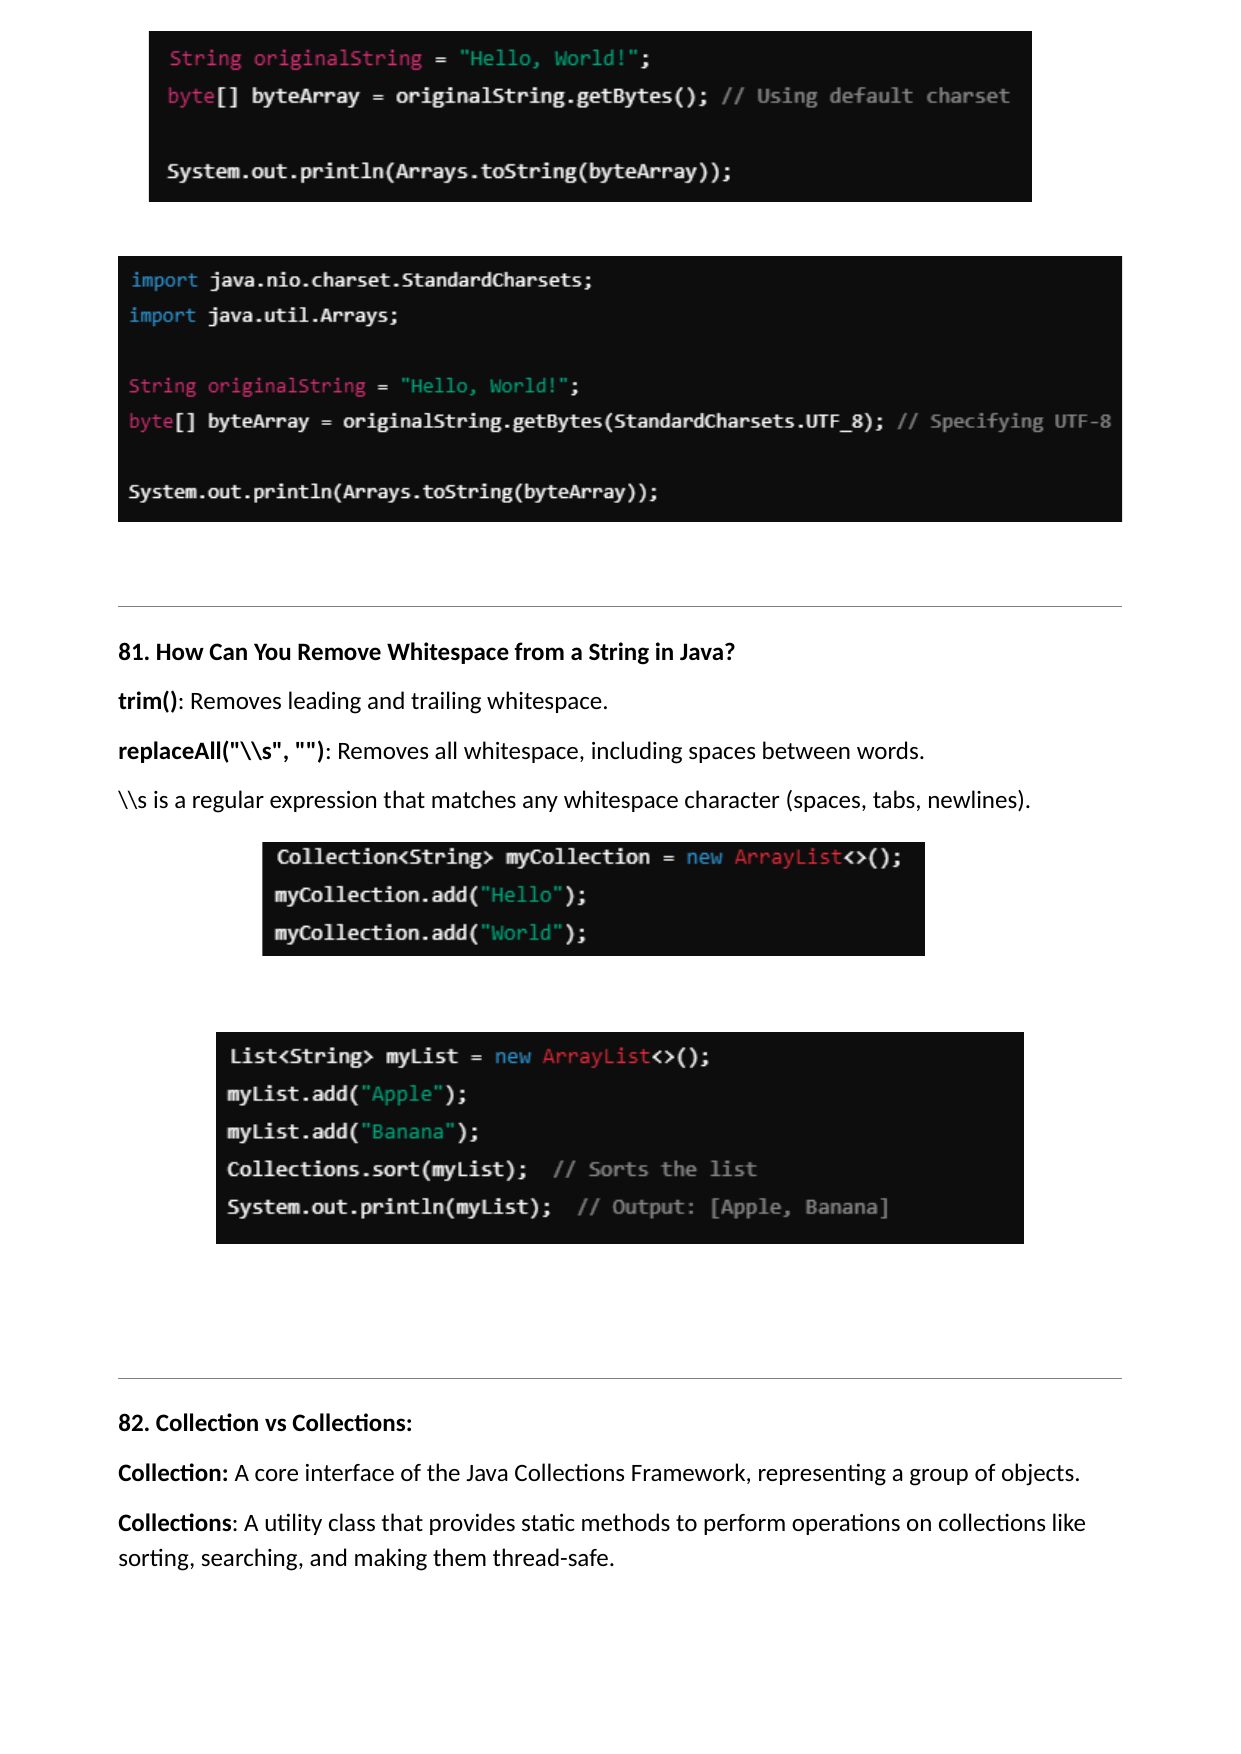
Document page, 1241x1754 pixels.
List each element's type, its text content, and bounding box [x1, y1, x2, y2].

picture [262, 842, 925, 956]
text Collections: A utility class that provides static methods to perform operations on collections like sorting, searching, and making them thread-safe. [118, 1507, 1122, 1572]
text 81. How Can You Remove Whitespace from a String in Java? [118, 636, 1122, 666]
picture [118, 256, 1123, 522]
picture [216, 1032, 1024, 1244]
text replaceAll("\\s", ""): Removes all whitespace, including spaces between words. [118, 735, 1122, 766]
picture [148, 31, 1032, 202]
text trim(): Removes leading and trailing whitespace. [118, 685, 1122, 716]
text \\s is a regular expression that matches any whitespace character (spaces, tabs, newlines). [118, 784, 1122, 815]
text 82. Collection vs Collections: [118, 1407, 1122, 1438]
text Collection: A core interface of the Java Collections Framework, representing a group of objects. [118, 1457, 1122, 1488]
